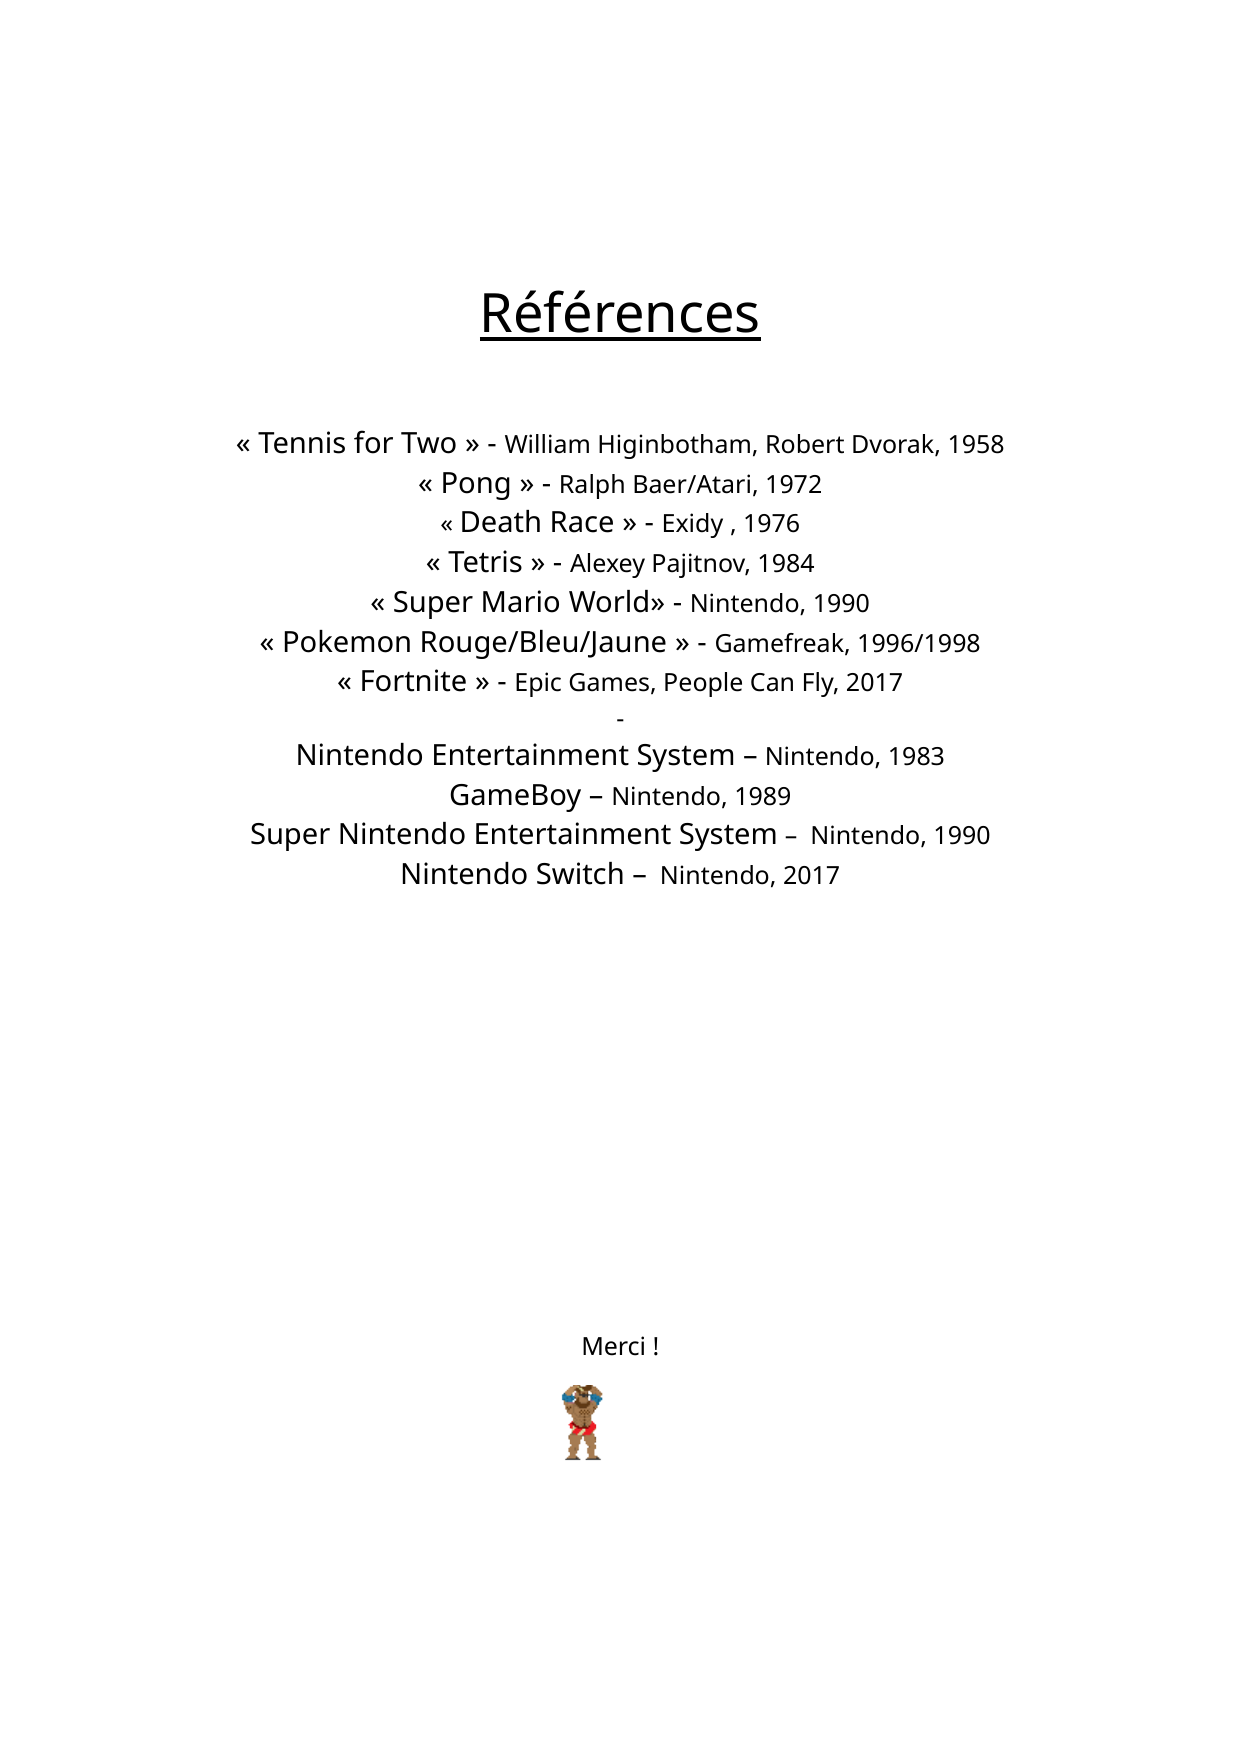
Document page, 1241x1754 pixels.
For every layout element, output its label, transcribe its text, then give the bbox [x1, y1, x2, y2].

text « Super Mario World» - Nintendo, 1990 [118, 581, 1122, 621]
picture [559, 1385, 700, 1462]
text GameBoy – Nintendo, 1989 [118, 774, 1122, 814]
text Nintendo Entertainment System – Nintendo, 1983 [118, 734, 1122, 774]
text - [118, 700, 1122, 734]
text « Pokemon Rouge/Bleu/Jaune » - Gamefreak, 1996/1998 [118, 621, 1122, 661]
text Merci ! [118, 1329, 1122, 1363]
text Nintendo Switch – Nintendo, 2017 [118, 853, 1122, 893]
text « Tennis for Two » - William Higinbotham, Robert Dvorak, 1958 [118, 422, 1122, 462]
text « Tetris » - Alexey Pajitnov, 1984 [118, 541, 1122, 581]
text Super Nintendo Entertainment System – Nintendo, 1990 [118, 814, 1122, 853]
text « Death Race » - Exidy , 1976 [118, 502, 1122, 541]
text « Pong » - Ralph Baer/Atari, 1972 [118, 462, 1122, 502]
text Références [118, 275, 1122, 349]
text « Fortnite » - Epic Games, People Can Fly, 2017 [118, 661, 1122, 700]
